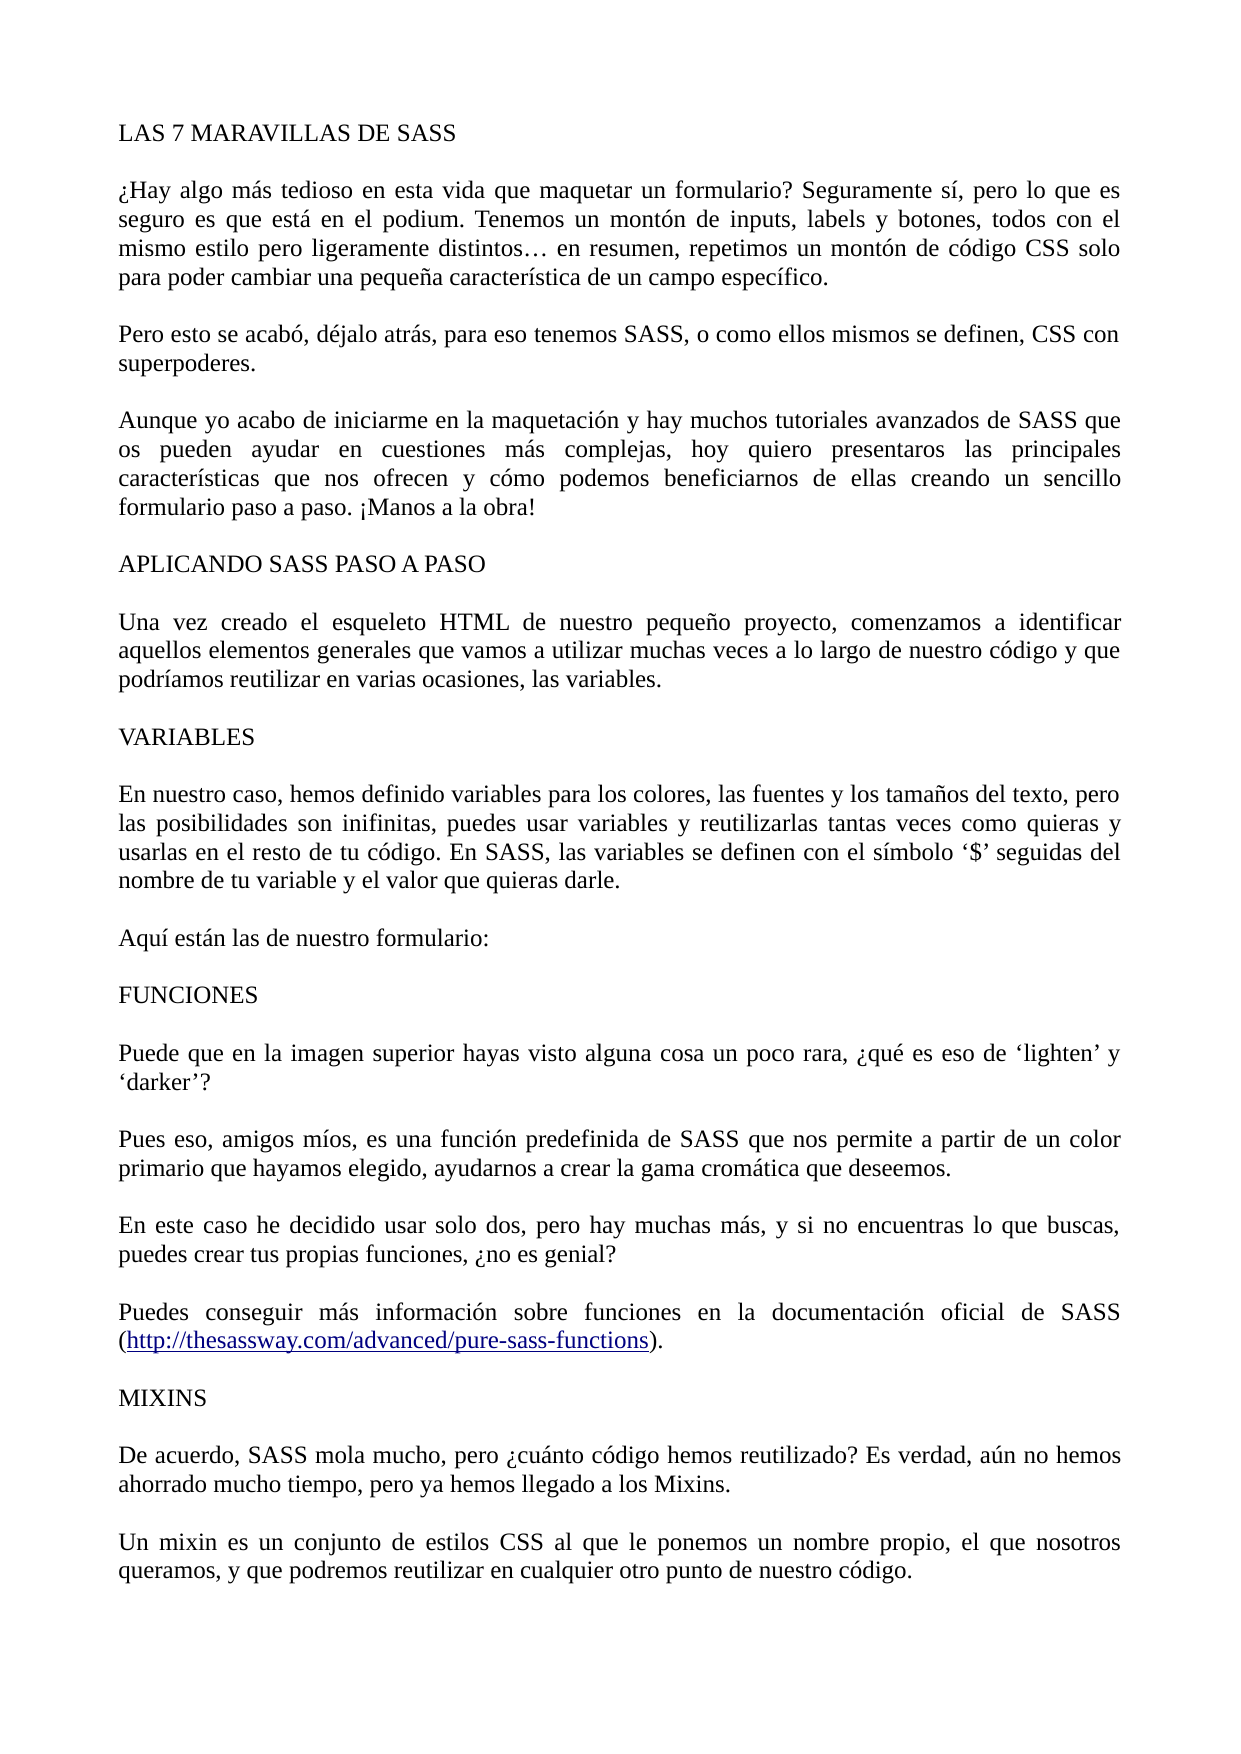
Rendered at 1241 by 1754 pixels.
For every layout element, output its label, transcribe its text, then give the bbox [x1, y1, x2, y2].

text Una vez creado el esqueleto HTML de nuestro pequeño proyecto, comenzamos a identificar aquellos elementos generales que vamos a utilizar muchas veces a lo largo de nuestro código y que podríamos reutilizar en varias ocasiones, las variables. [118, 607, 1122, 693]
text APLICANDO SASS PASO A PASO [118, 549, 1122, 578]
text Puedes conseguir más información sobre funciones en la documentación oficial de SASS (http://thesassway.com/advanced/pure-sass-functions). [118, 1297, 1122, 1354]
text ¿Hay algo más tedioso en esta vida que maquetar un formulario? Seguramente sí, pero lo que es seguro es que está en el podium. Tenemos un montón de inputs, labels y botones, todos con el mismo estilo pero ligeramente distintos… en resumen, repetimos un montón de código CSS solo para poder cambiar una pequeña característica de un campo específico. [118, 176, 1122, 291]
text VARIABLES [118, 722, 1122, 751]
text FUNCIONES [118, 981, 1122, 1009]
text Pues eso, amigos míos, es una función predefinida de SASS que nos permite a partir de un color primario que hayamos elegido, ayudarnos a crear la gama cromática que deseemos. [118, 1124, 1122, 1182]
text En este caso he decidido usar solo dos, pero hay muchas más, y si no encuentras lo que buscas, puedes crear tus propias funciones, ¿no es genial? [118, 1211, 1122, 1268]
text En nuestro caso, hemos definido variables para los colores, las fuentes y los tamaños del texto, pero las posibilidades son inifinitas, puedes usar variables y reutilizarlas tantas veces como quieras y usarlas en el resto de tu código. En SASS, las variables se definen con el símbolo ‘$’ seguidas del nombre de tu variable y el valor que quieras darle. [118, 779, 1122, 894]
text Pero esto se acabó, déjalo atrás, para eso tenemos SASS, o como ellos mismos se definen, CSS con superpoderes. [118, 319, 1122, 377]
text Aunque yo acabo de iniciarme en la maquetación y hay muchos tutoriales avanzados de SASS que os pueden ayudar en cuestiones más complejas, hoy quiero presentaros las principales características que nos ofrecen y cómo podemos beneficiarnos de ellas creando un sencillo formulario paso a paso. ¡Manos a la obra! [118, 406, 1122, 521]
text MIXINS [118, 1383, 1122, 1412]
text Puede que en la imagen superior hayas visto alguna cosa un poco rara, ¿qué es eso de ‘lighten’ y ‘darker’? [118, 1038, 1122, 1096]
text Aquí están las de nuestro formulario: [118, 923, 1122, 952]
text Un mixin es un conjunto de estilos CSS al que le ponemos un nombre propio, el que nosotros queramos, y que podremos reutilizar en cualquier otro punto de nuestro código. [118, 1527, 1122, 1584]
text De acuerdo, SASS mola mucho, pero ¿cuánto código hemos reutilizado? Es verdad, aún no hemos ahorrado mucho tiempo, pero ya hemos llegado a los Mixins. [118, 1441, 1122, 1498]
text LAS 7 MARAVILLAS DE SASS [118, 118, 1122, 147]
